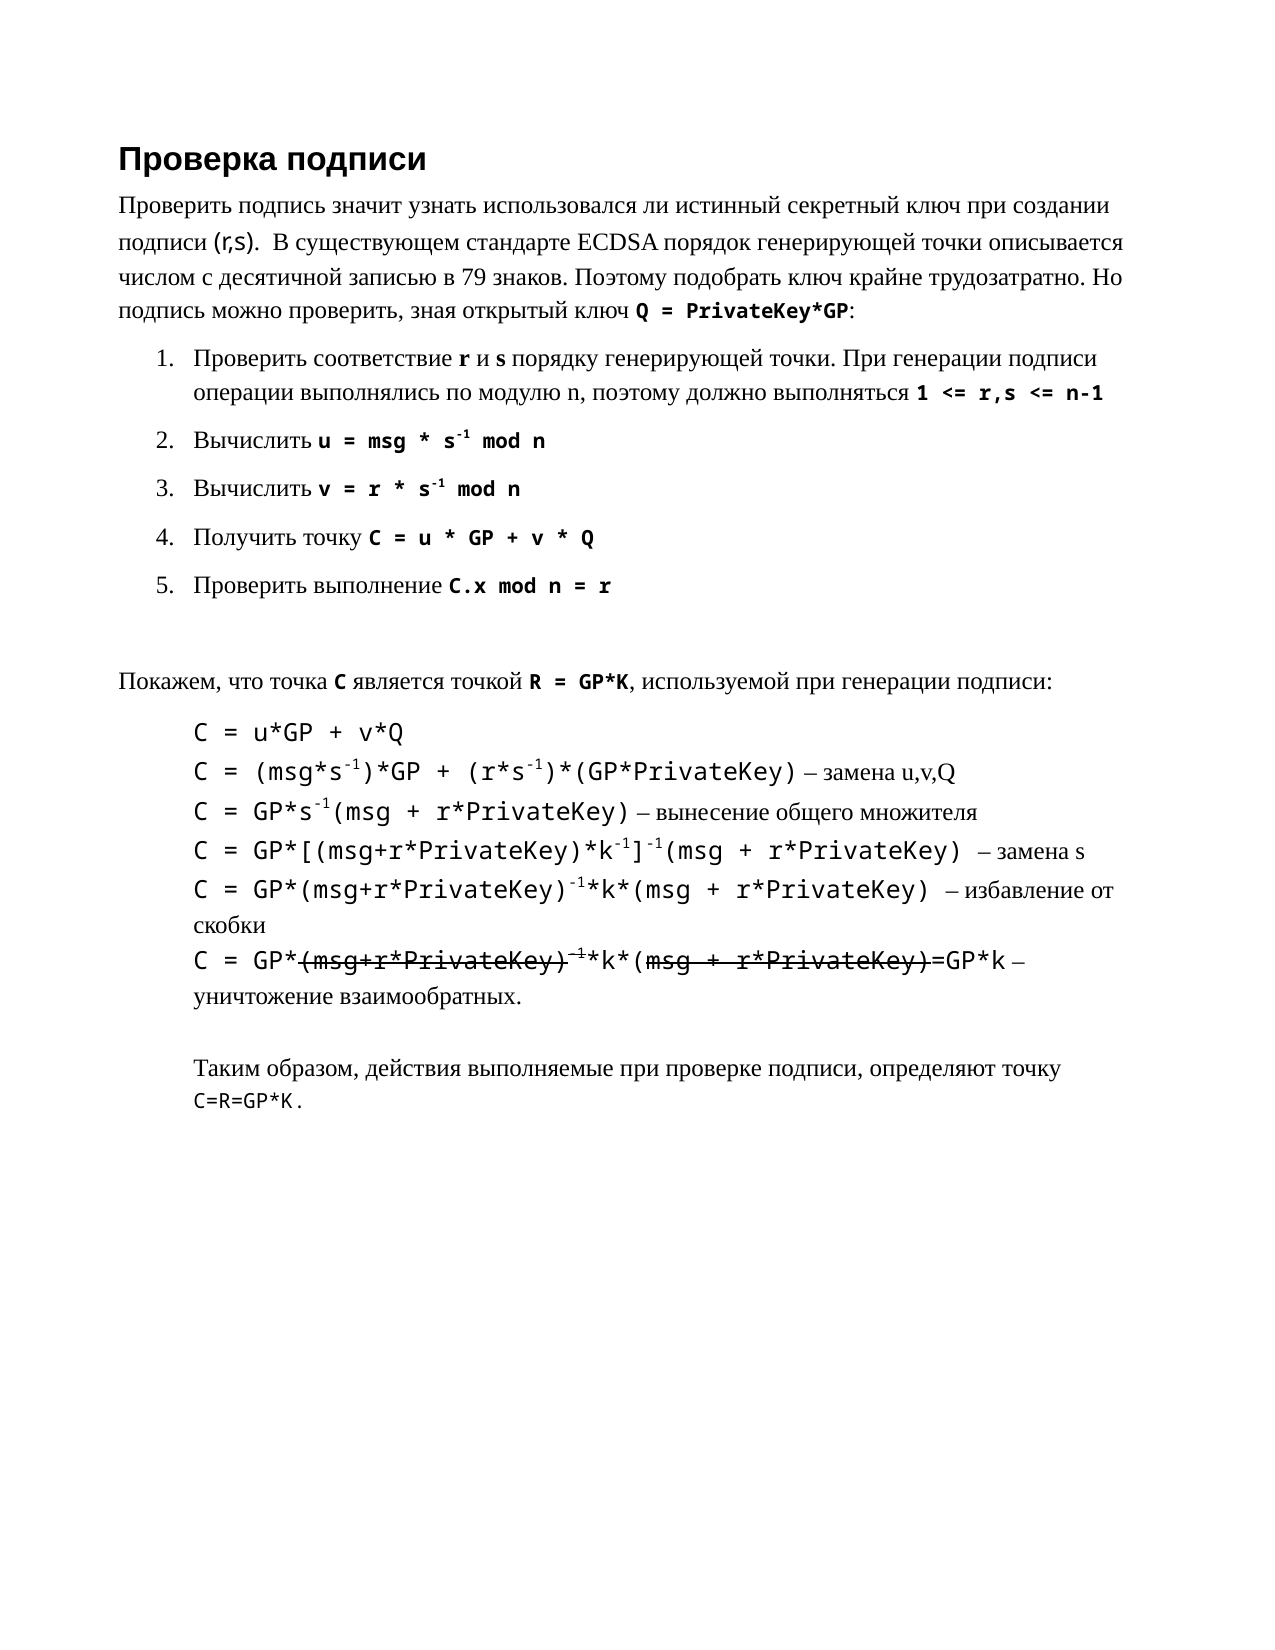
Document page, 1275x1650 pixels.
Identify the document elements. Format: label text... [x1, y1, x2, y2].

text Проверить подпись значит узнать использовался ли истинный секретный ключ при создании подписи (r,s). В существующем стандарте ECDSA порядок генерирующей точки описывается числом c десятичной записью в 79 знаков. Поэтому подобрать ключ крайне трудозатратно. Но подпись можно проверить, зная открытый ключ Q = PrivateKey*GP: [118, 190, 1157, 324]
list Вычислить u = msg * s-1 mod n [156, 425, 1157, 454]
list Проверить соответствие r и s порядку генерирующей точки. При генерации подписи операции выполнялись по модулю n, поэтому должно выполняться 1 <= r,s <= n-1 [156, 343, 1157, 406]
text C = (msg*s-1)*GP + (r*s-1)*(GP*PrivateKey) – замена u,v,Q [193, 754, 1157, 788]
list Проверить выполнение C.x mod n = r [156, 570, 1157, 600]
text C = GP*(msg+r*PrivateKey)-1*k*(msg + r*PrivateKey) – избавление от скобки [193, 871, 1157, 938]
text Таким образом, действия выполняемые при проверке подписи, определяют точку C=R=GP*K. [193, 1053, 1157, 1115]
list Получить точку C = u * GP + v * Q [156, 522, 1157, 551]
list Вычислить v = r * s-1 mod n [156, 473, 1157, 503]
subtitle Проверка подписи [118, 139, 1157, 177]
text C = GP*(msg+r*PrivateKey)-1*k*(msg + r*PrivateKey)=GP*k – уничтожение взаимообратных. [193, 943, 1157, 1010]
text C = GP*[(msg+r*PrivateKey)*k-1]-1(msg + r*PrivateKey) – замена s [193, 832, 1157, 866]
text C = u*GP + v*Q [193, 715, 1157, 749]
text C = GP*s-1(msg + r*PrivateKey) – вынесение общего множителя [193, 793, 1157, 827]
text Покажем, что точка C является точкой R = GP*K, используемой при генерации подписи: [118, 666, 1157, 696]
